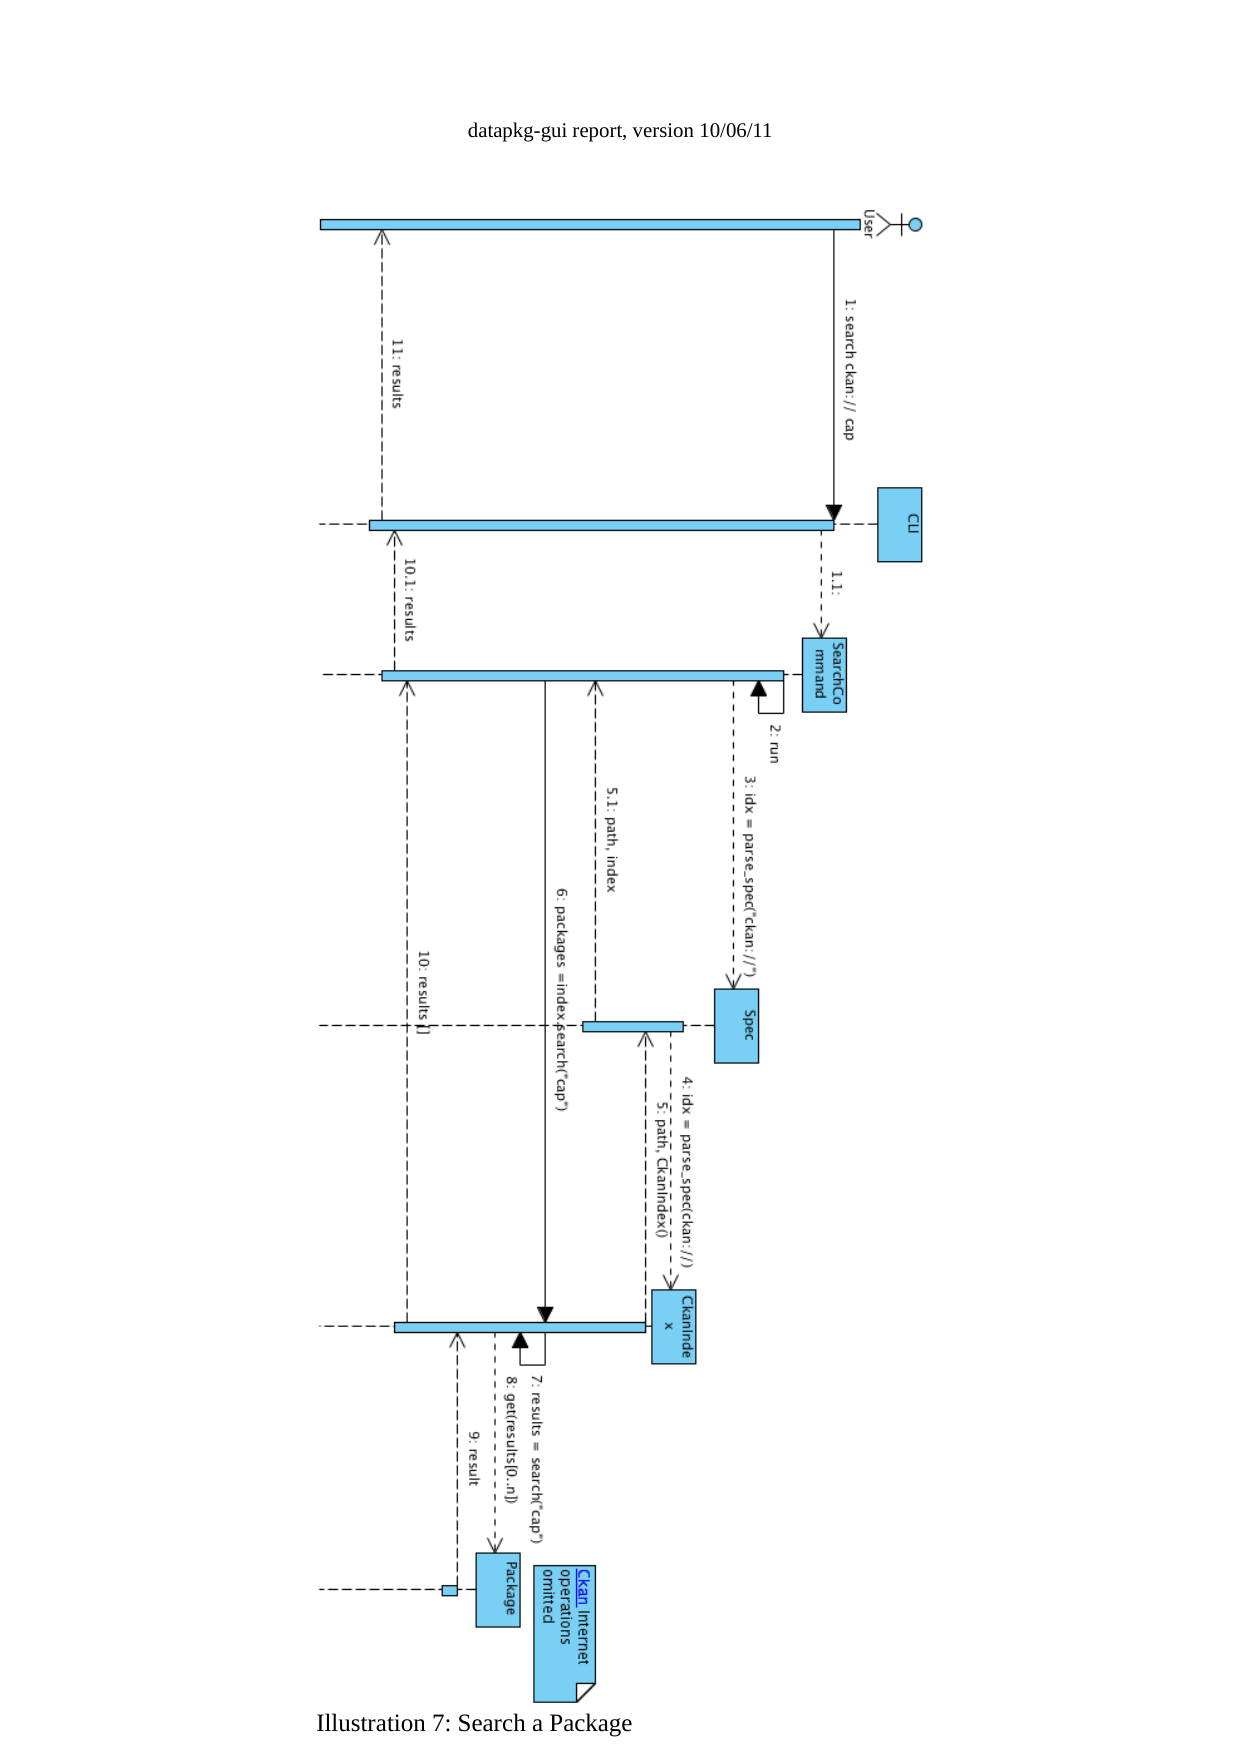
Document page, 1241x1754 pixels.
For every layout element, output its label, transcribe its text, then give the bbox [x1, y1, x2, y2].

picture [316, 184, 925, 1708]
text Illustration 7: Search a Package [316, 1708, 924, 1737]
